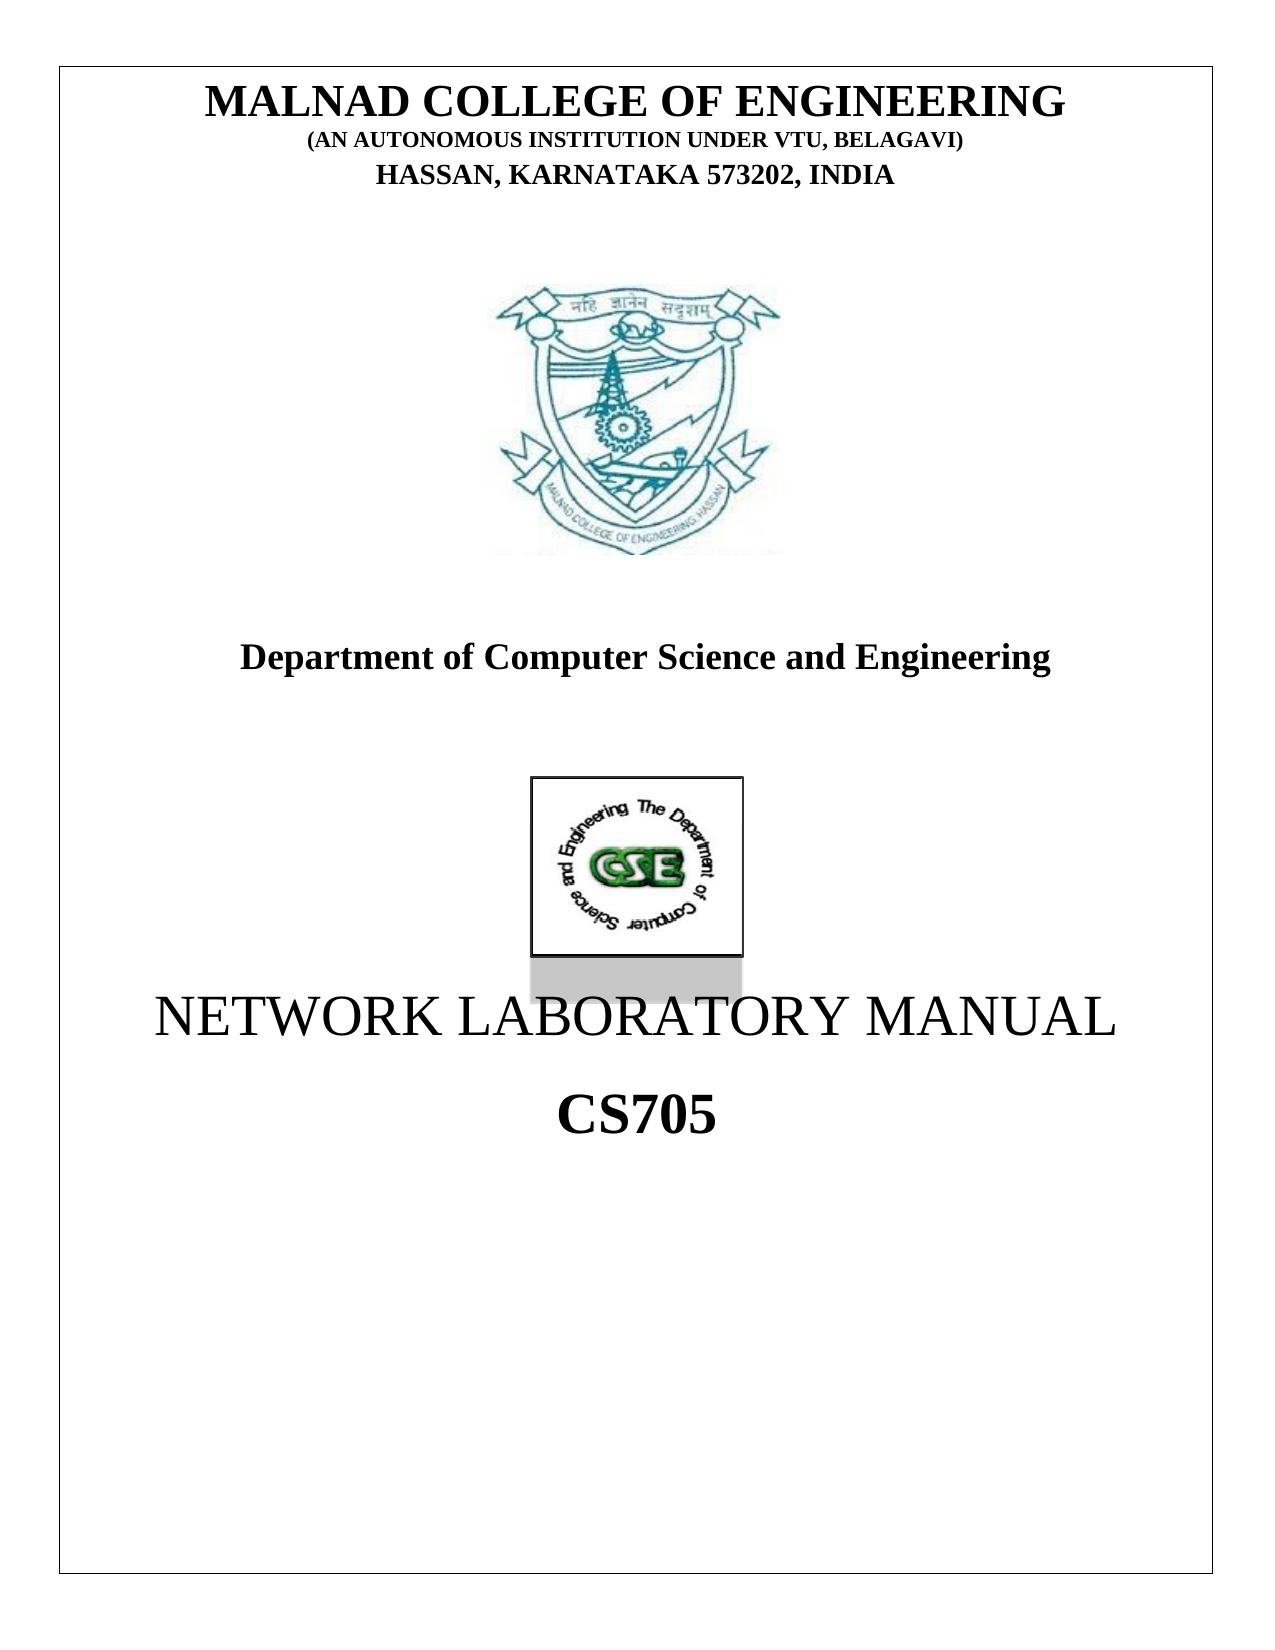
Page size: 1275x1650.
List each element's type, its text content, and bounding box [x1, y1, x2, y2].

text (AN AUTONOMOUS INSTITUTION UNDER VTU, BELAGAVI) [74, 126, 1197, 153]
text CS705 [74, 1079, 1200, 1146]
text MALNAD COLLEGE OF ENGINEERING [74, 74, 1197, 126]
text Department of Computer Science and Engineering [125, 634, 1167, 677]
text HASSAN, KARNATAKA 573202, INDIA [74, 157, 1197, 191]
text NETWORK LABORATORY MANUAL [74, 981, 1200, 1048]
